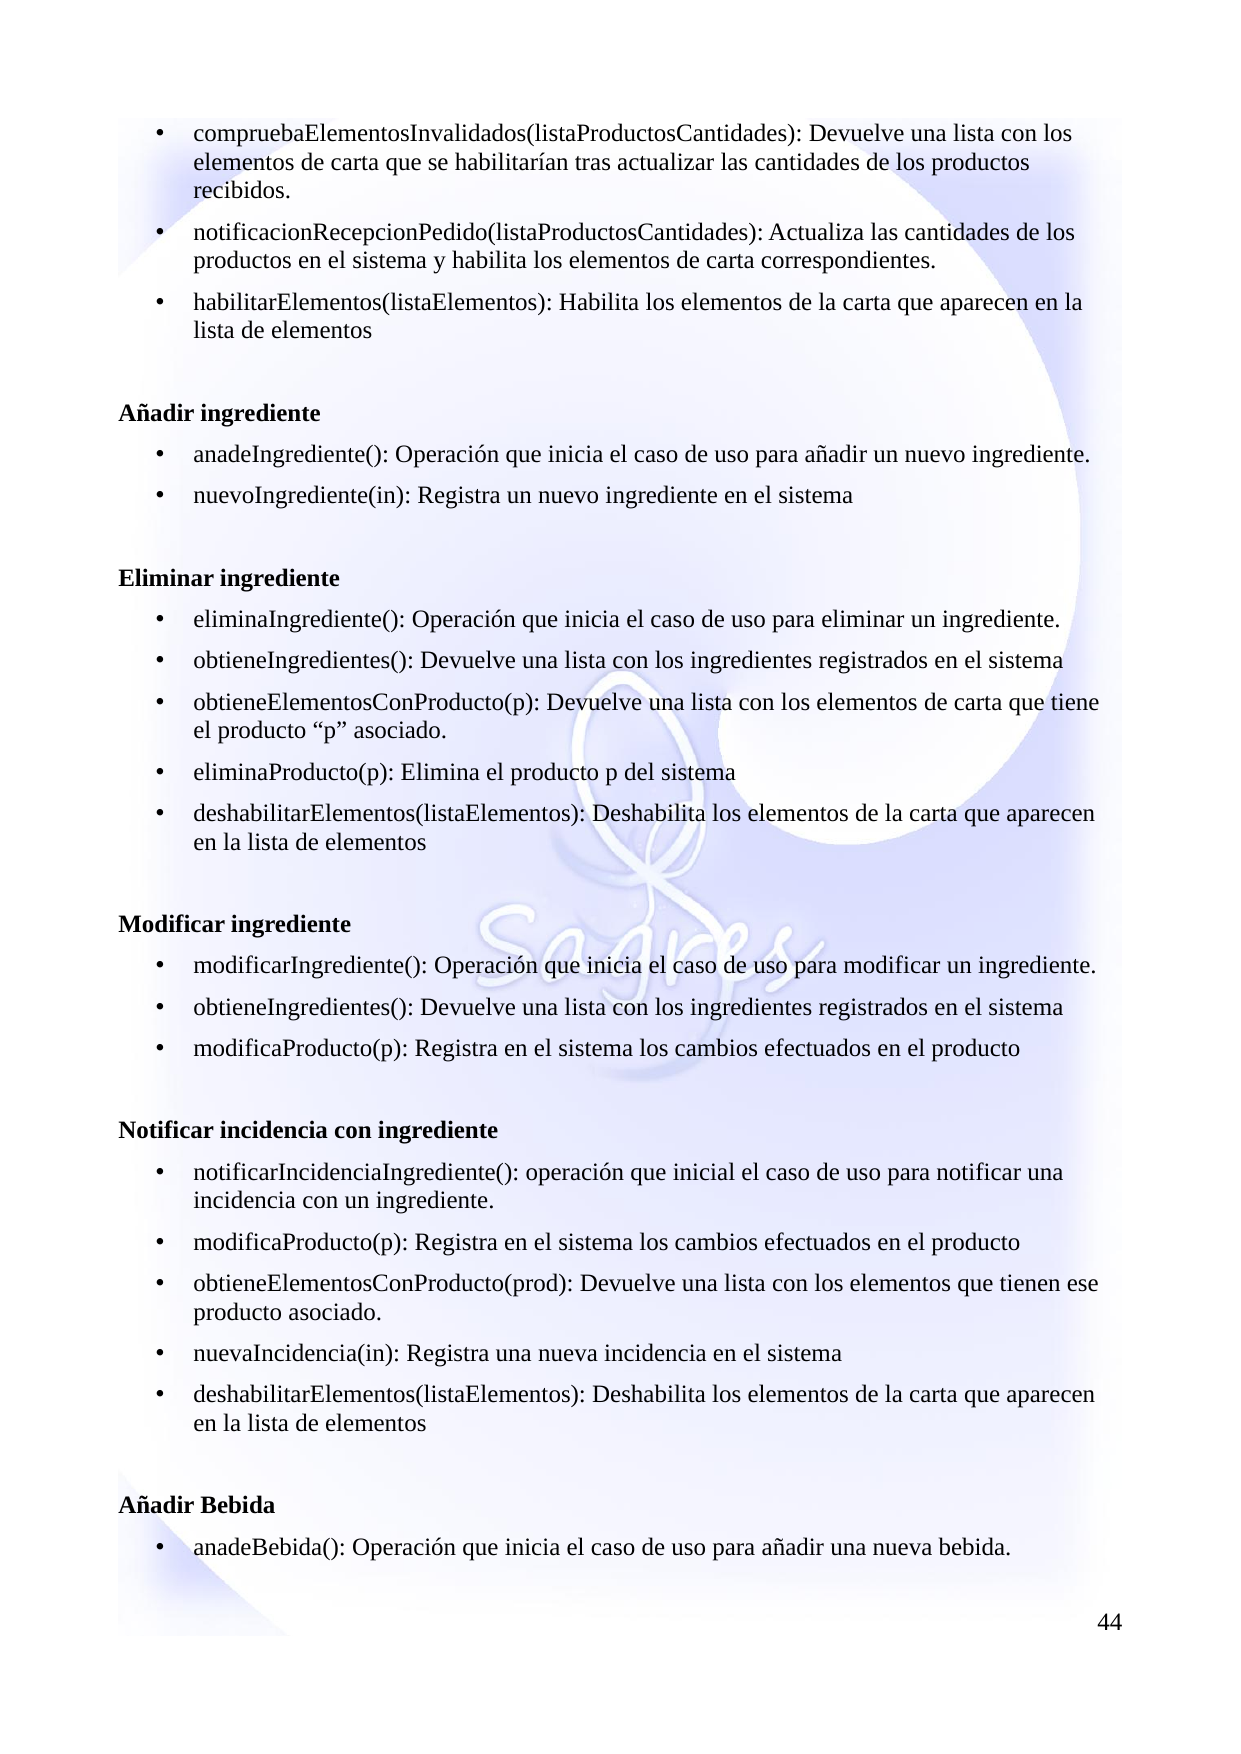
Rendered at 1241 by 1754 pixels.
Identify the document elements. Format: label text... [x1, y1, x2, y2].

picture [118, 118, 1122, 398]
list anadeBebida(): Operación que inicia el caso de uso para añadir una nueva bebida. [156, 1532, 1122, 1561]
picture [118, 1519, 1122, 1636]
list nuevoIngrediente(in): Registra un nuevo ingrediente en el sistema [156, 481, 1122, 509]
text Eliminar ingrediente [118, 563, 1122, 592]
picture [118, 938, 1122, 1116]
list eliminaProducto(p): Elimina el producto p del sistema [156, 757, 1122, 786]
list eliminaIngrediente(): Operación que inicia el caso de uso para eliminar un ingrediente. [156, 604, 1122, 633]
list nuevaIncidencia(in): Registra una nueva incidencia en el sistema [156, 1338, 1122, 1367]
list modificaProducto(p): Registra en el sistema los cambios efectuados en el producto [156, 1227, 1122, 1256]
list habilitarElementos(listaElementos): Habilita los elementos de la carta que aparecen en la lista de elementos [156, 287, 1122, 344]
list deshabilitarElementos(listaElementos): Deshabilita los elementos de la carta que aparecen en la lista de elementos [156, 1379, 1122, 1437]
text Notificar incidencia con ingrediente [118, 1116, 1122, 1144]
text Añadir Bebida [118, 1491, 1122, 1519]
picture [118, 427, 1122, 563]
list compruebaElementosInvalidados(listaProductosCantidades): Devuelve una lista con los elementos de carta que se habilitarían tras actualizar las cantidades de los productos recibidos. [156, 118, 1122, 204]
list modificarIngrediente(): Operación que inicia el caso de uso para modificar un ingrediente. [156, 951, 1122, 979]
list obtieneElementosConProducto(p): Devuelve una lista con los elementos de carta que tiene el producto “p” asociado. [156, 687, 1122, 744]
list deshabilitarElementos(listaElementos): Deshabilita los elementos de la carta que aparecen en la lista de elementos [156, 798, 1122, 856]
list notificarIncidenciaIngrediente(): operación que inicial el caso de uso para notificar una incidencia con un ingrediente. [156, 1157, 1122, 1214]
text Modificar ingrediente [118, 909, 1122, 938]
list modificaProducto(p): Registra en el sistema los cambios efectuados en el producto [156, 1033, 1122, 1062]
list anadeIngrediente(): Operación que inicia el caso de uso para añadir un nuevo ingrediente. [156, 439, 1122, 468]
list obtieneElementosConProducto(prod): Devuelve una lista con los elementos que tienen ese producto asociado. [156, 1268, 1122, 1326]
list notificacionRecepcionPedido(listaProductosCantidades): Actualiza las cantidades de los productos en el sistema y habilita los elementos de carta correspondientes. [156, 217, 1122, 274]
text Añadir ingrediente [118, 398, 1122, 427]
list obtieneIngredientes(): Devuelve una lista con los ingredientes registrados en el sistema [156, 992, 1122, 1021]
picture [118, 1144, 1122, 1491]
list obtieneIngredientes(): Devuelve una lista con los ingredientes registrados en el sistema [156, 646, 1122, 674]
picture [118, 592, 1122, 909]
